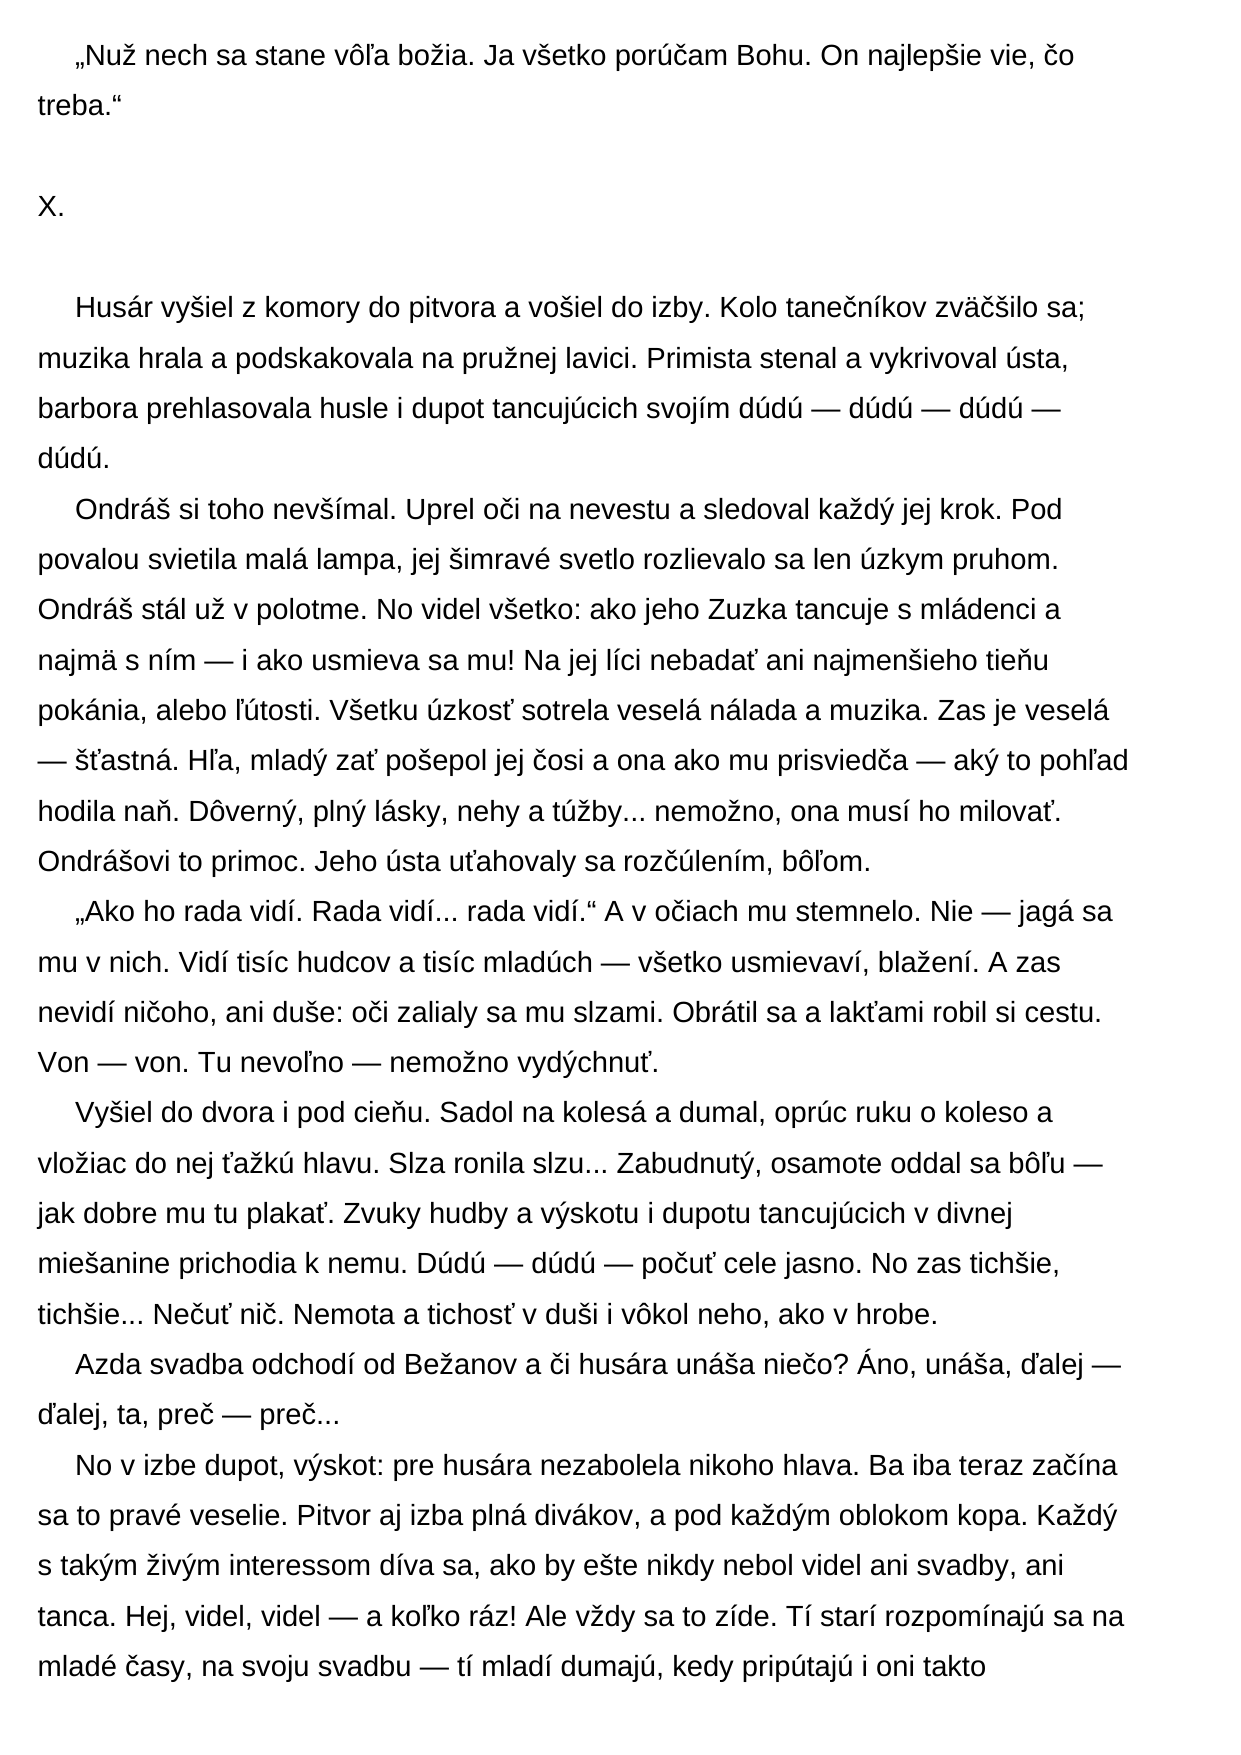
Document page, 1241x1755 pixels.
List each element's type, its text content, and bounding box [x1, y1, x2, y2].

text Azda svadba odchodí od Bežanov a či husára unáša niečo? Áno, unáša, ďalej — ďalej, ta, preč — preč... [37, 1347, 1130, 1431]
text Husár vyšiel z komory do pitvora a vošiel do izby. Kolo tanečníkov zväčšilo sa; muzika hrala a podskakovala na pružnej lavici. Primista stenal a vykrivoval ústa, barbora prehlasovala husle i dupot tancujúcich svojím dúdú — dúdú — dúdú — dúdú. [37, 291, 1130, 475]
text „Ako ho rada vidí. Rada vidí... rada vidí.“ A v očiach mu stemnelo. Nie — jagá sa mu v nich. Vidí tisíc hudcov a tisíc mladúch — všetko usmievaví, blažení. A zas nevidí ničoho, ani duše: oči zalialy sa mu slzami. Obrátil sa a lakťami robil si cestu. Von — von. Tu nevoľno — nemožno vydýchnuť. [37, 894, 1130, 1079]
text „Nuž nech sa stane vôľa božia. Ja všetko porúčam Bohu. On najlepšie vie, čo treba.“ [37, 37, 1130, 121]
text Vyšiel do dvora i pod cieňu. Sadol na kolesá a dumal, oprúc ruku o koleso a vložiac do nej ťažkú hlavu. Slza ronila slzu... Zabudnutý, osamote oddal sa bôľu — jak dobre mu tu plakať. Zvuky hudby a výskotu i dupotu tancujúcich v divnej miešanine prichodia k nemu. Dúdú — dúdú — počuť cele jasno. No zas tichšie, tichšie... Nečuť nič. Nemota a tichosť v duši i vôkol neho, ako v hrobe. [37, 1096, 1130, 1330]
text No v izbe dupot, výskot: pre husára nezabolela nikoho hlava. Ba iba teraz začína sa to pravé veselie. Pitvor aj izba plná divákov, a pod každým oblokom kopa. Každý s takým živým interessom díva sa, ako by ešte nikdy nebol videl ani svadby, ani tanca. Hej, videl, videl — a koľko ráz! Ale vždy sa to zíde. Tí starí rozpomínajú sa na mladé časy, na svoju svadbu — tí mladí dumajú, kedy pripútajú i oni takto [37, 1448, 1130, 1682]
text X. [37, 189, 1130, 223]
text Ondráš si toho nevšímal. Uprel oči na nevestu a sledoval každý jej krok. Pod povalou svietila malá lampa, jej šimravé svetlo rozlievalo sa len úzkym pruhom. Ondráš stál už v polotme. No videl všetko: ako jeho Zuzka tancuje s mládenci a najmä s ním — i ako usmieva sa mu! Na jej líci nebadať ani najmenšieho tieňu pokánia, alebo ľútosti. Všetku úzkosť sotrela veselá nálada a muzika. Zas je veselá — šťastná. Hľa, mladý zať pošepol jej čosi a ona ako mu prisviedča — aký to pohľad hodila naň. Dôverný, plný lásky, nehy a túžby... nemožno, ona musí ho milovať. Ondrášovi to primoc. Jeho ústa uťahovaly sa rozčúlením, bôľom. [37, 492, 1130, 877]
